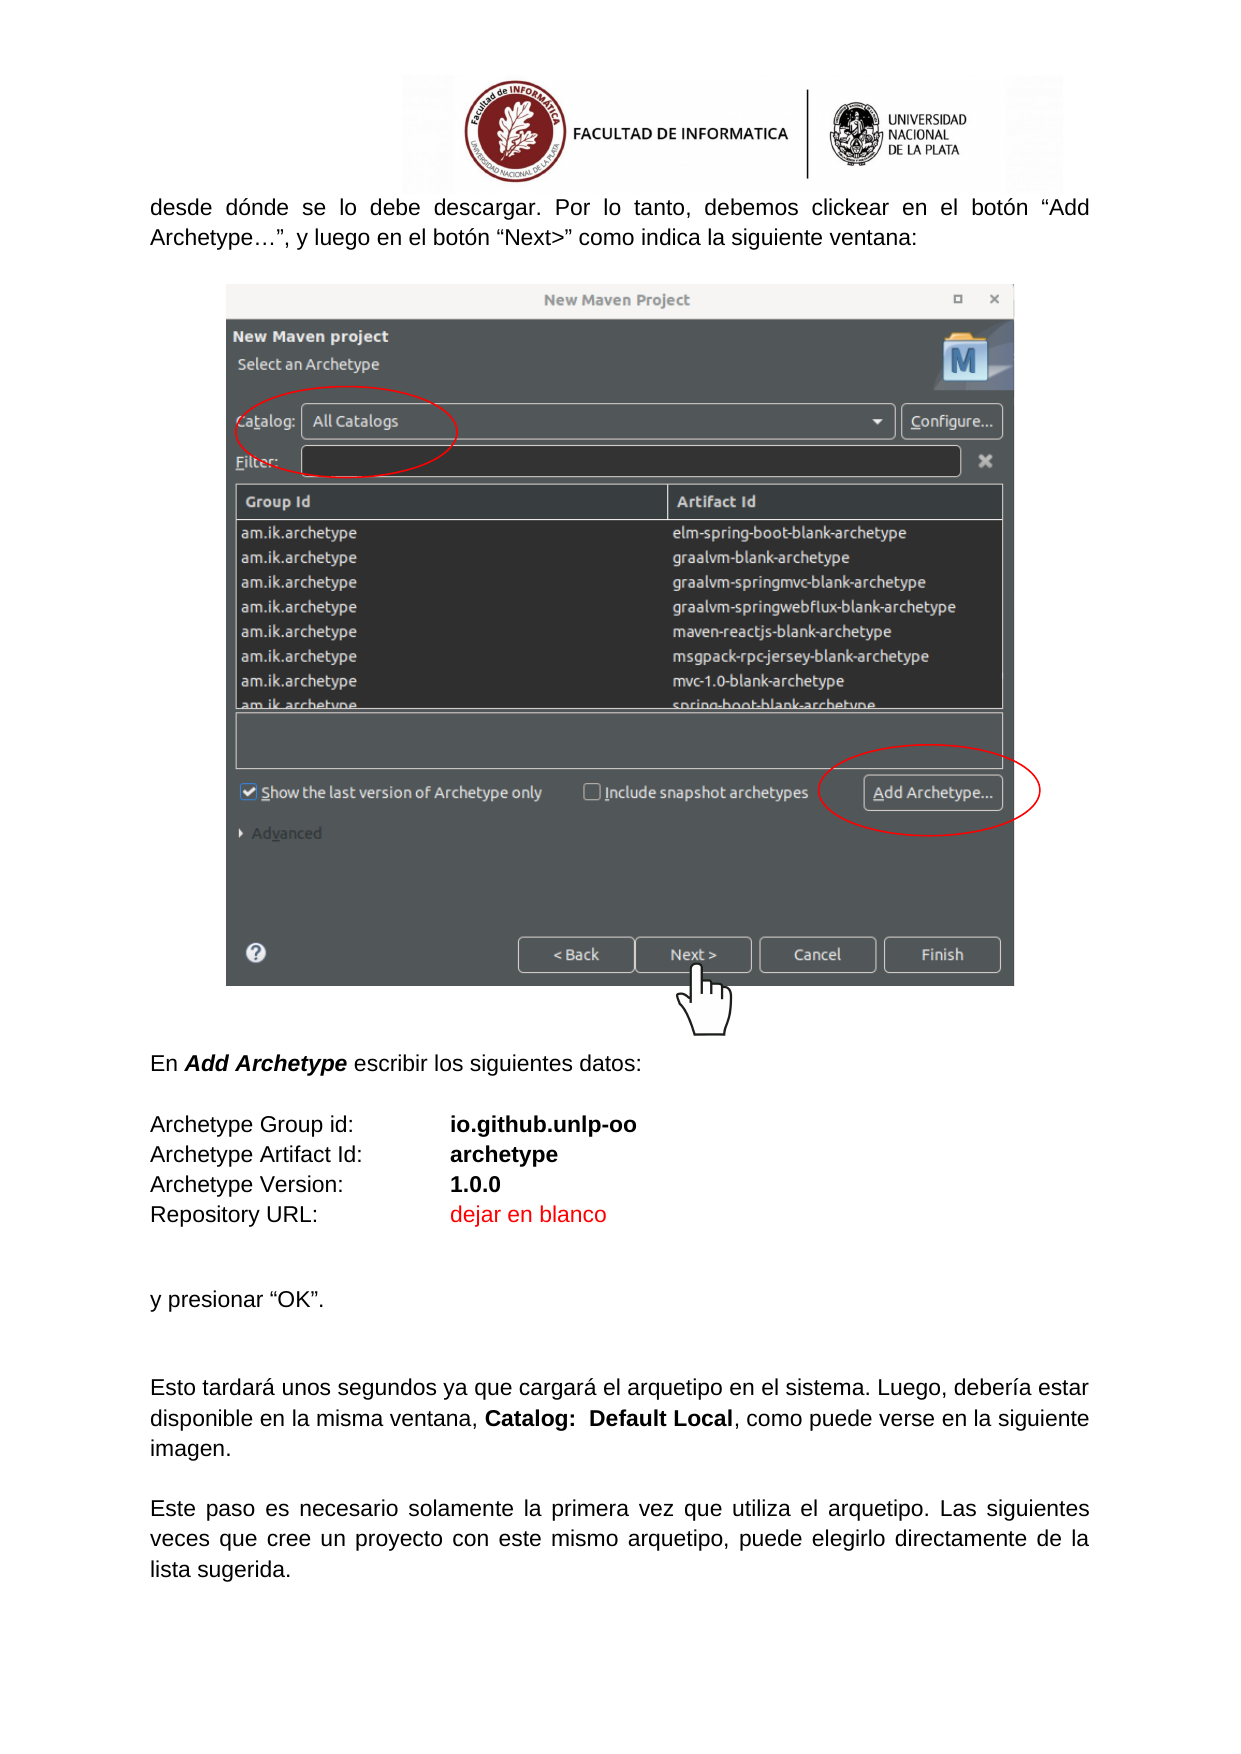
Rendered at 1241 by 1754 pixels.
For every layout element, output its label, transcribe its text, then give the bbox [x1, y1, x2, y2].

text y presionar “OK”. [150, 1286, 1090, 1313]
picture [401, 75, 1064, 194]
text desde dónde se lo debe descargar. Por lo tanto, debemos clickear en el botón “Add Archetype…”, y luego en el botón “Next>” como indica la siguiente ventana: [150, 194, 1090, 250]
text Repository URL: dejar en blanco [150, 1201, 1090, 1227]
picture [226, 284, 1015, 1039]
text Archetype Artifact Id: archetype [150, 1141, 1090, 1167]
picture [820, 746, 1015, 834]
text Este paso es necesario solamente la primera vez que utiliza el arquetipo. Las siguientes veces que cree un proyecto con este mismo arquetipo, puede elegirlo directamente de la lista sugerida. [150, 1495, 1090, 1582]
text Archetype Group id: io.github.unlp-oo [150, 1111, 1090, 1137]
text En Add Archetype escribir los siguientes datos: [150, 1050, 1090, 1076]
text Archetype Version: 1.0.0 [150, 1171, 1090, 1197]
text Esto tardará unos segundos ya que cargará el arquetipo en el sistema. Luego, debería estar disponible en la misma ventana, Catalog: Default Local, como puede verse en la siguiente imagen. [150, 1374, 1090, 1461]
